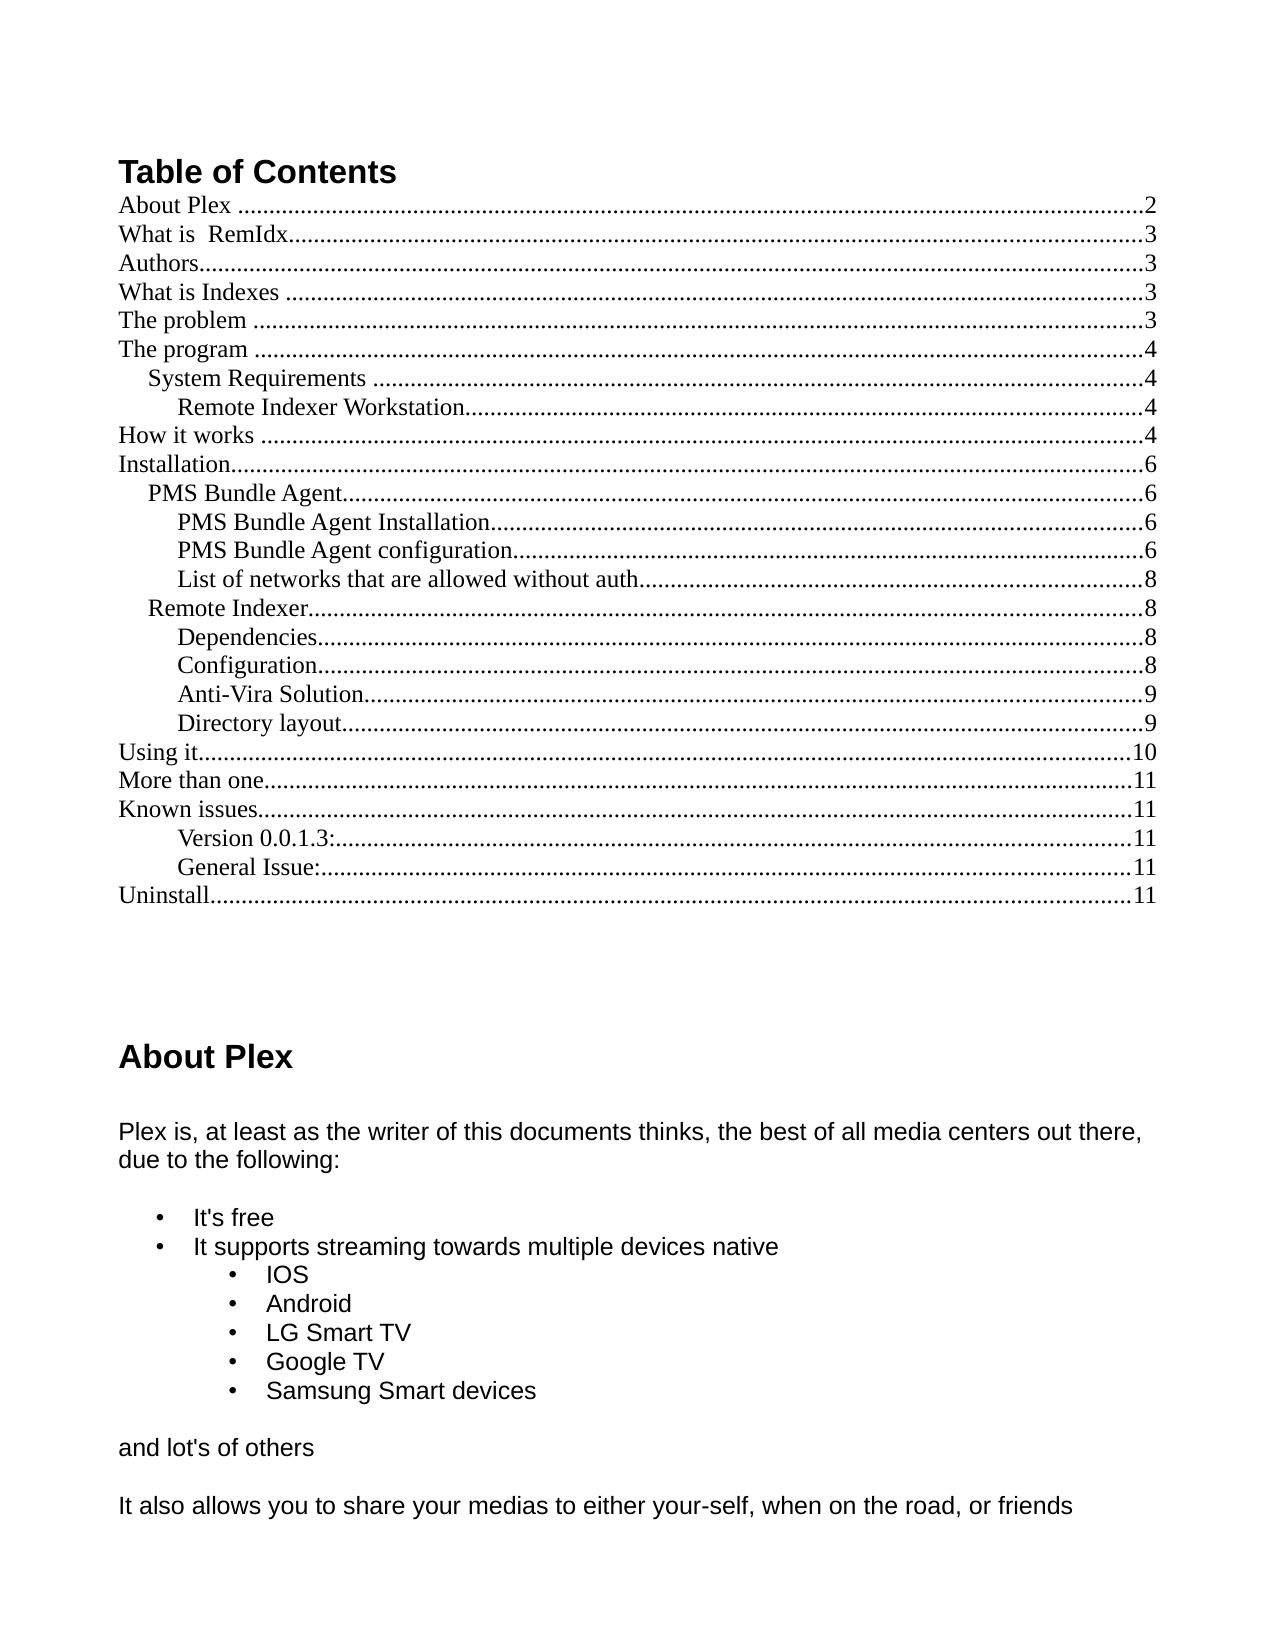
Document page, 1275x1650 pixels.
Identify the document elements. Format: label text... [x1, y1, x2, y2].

text Known issues 11 [118, 794, 1157, 823]
text and lot's of others [118, 1433, 1157, 1462]
text Configuration 8 [177, 651, 1157, 679]
text Dependencies 8 [177, 622, 1157, 651]
text Remote Indexer Workstation 4 [177, 392, 1157, 421]
text What is Indexes 3 [118, 277, 1157, 306]
text What is RemIdx 3 [118, 219, 1157, 248]
text Using it 10 [118, 737, 1157, 766]
text Anti-Vira Solution 9 [177, 679, 1157, 708]
text List of networks that are allowed without auth 8 [177, 564, 1157, 593]
text PMS Bundle Agent Installation 6 [177, 507, 1157, 536]
list It supports streaming towards multiple devices native [156, 1232, 1157, 1260]
text PMS Bundle Agent configuration 6 [177, 536, 1157, 564]
list Google TV [228, 1347, 1157, 1376]
list LG Smart TV [228, 1318, 1157, 1347]
text The program 4 [118, 334, 1157, 363]
list IOS [228, 1260, 1157, 1289]
text PMS Bundle Agent 6 [148, 478, 1157, 507]
text Uninstall 11 [118, 881, 1157, 909]
text General Issue: 11 [177, 852, 1157, 881]
text More than one 11 [118, 766, 1157, 794]
list It's free [156, 1203, 1157, 1232]
list Android [228, 1289, 1157, 1318]
subtitle About Plex [118, 1037, 1157, 1075]
text The problem 3 [118, 306, 1157, 334]
text Version 0.0.1.3: 11 [177, 823, 1157, 852]
text Plex is, at least as the writer of this documents thinks, the best of all media centers out there, due to the following: [118, 1116, 1157, 1174]
text Remote Indexer 8 [148, 593, 1157, 622]
text About Plex 2 [118, 191, 1157, 219]
text System Requirements 4 [148, 363, 1157, 392]
text How it works 4 [118, 421, 1157, 449]
subtitle Table of Contents [118, 152, 1157, 191]
text Directory layout 9 [177, 708, 1157, 737]
text Authors 3 [118, 248, 1157, 277]
list Samsung Smart devices [228, 1376, 1157, 1405]
text It also allows you to share your medias to either your-self, when on the road, or friends [118, 1491, 1157, 1520]
text Installation 6 [118, 449, 1157, 478]
